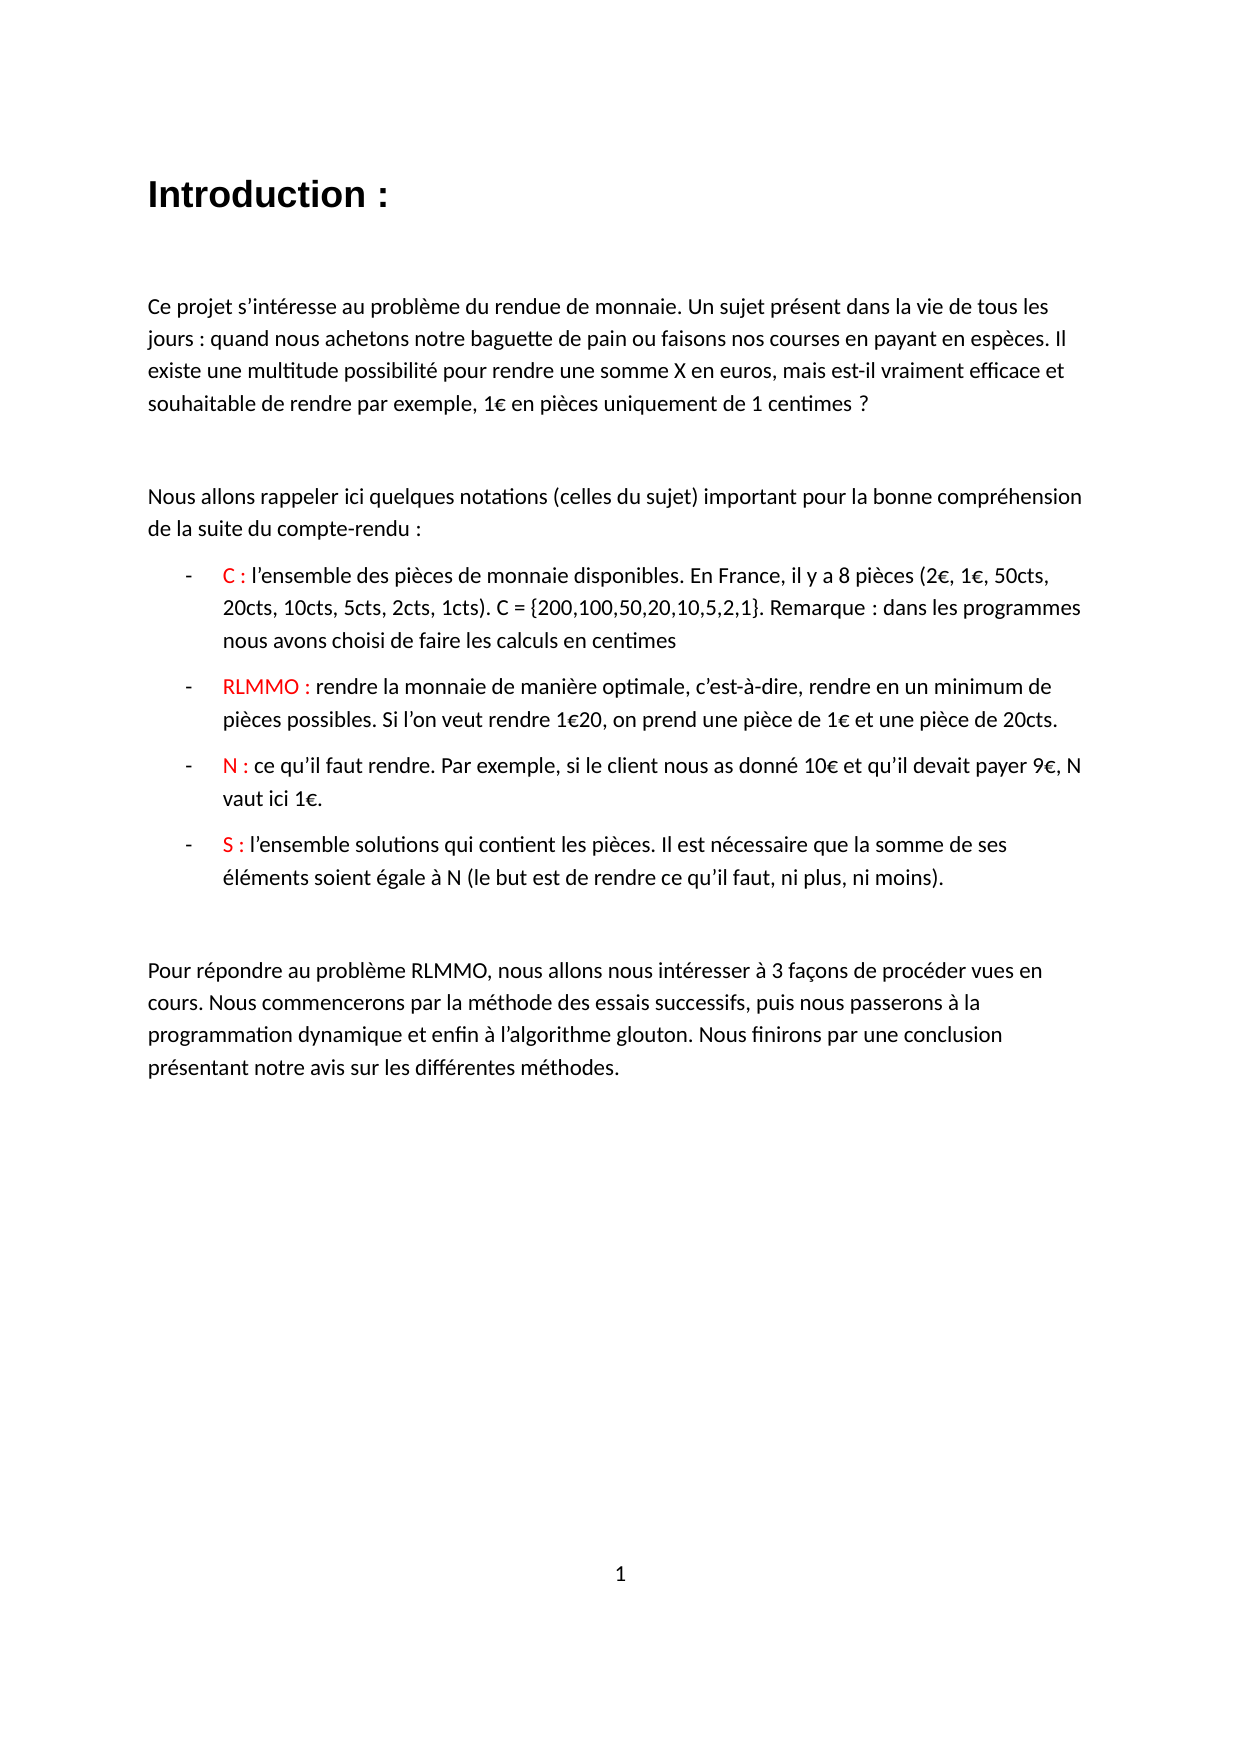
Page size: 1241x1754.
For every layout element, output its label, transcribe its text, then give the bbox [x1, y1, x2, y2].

list N : ce qu’il faut rendre. Par exemple, si le client nous as donné 10€ et qu’il devait payer 9€, N vaut ici 1€. [185, 751, 1093, 812]
list RLMMO : rendre la monnaie de manière optimale, c’est-à-dire, rendre en un minimum de pièces possibles. Si l’on veut rendre 1€20, on prend une pièce de 1€ et une pièce de 20cts. [185, 672, 1093, 733]
list S : l’ensemble solutions qui contient les pièces. Il est nécessaire que la somme de ses éléments soient égale à N (le but est de rendre ce qu’il faut, ni plus, ni moins). [185, 830, 1093, 891]
subtitle Introduction : [148, 173, 1093, 216]
list C : l’ensemble des pièces de monnaie disponibles. En France, il y a 8 pièces (2€, 1€, 50cts, 20cts, 10cts, 5cts, 2cts, 1cts). C = {200,100,50,20,10,5,2,1}. Remarque : dans les programmes nous avons choisi de faire les calculs en centimes [185, 561, 1093, 654]
text Pour répondre au problème RLMMO, nous allons nous intéresser à 3 façons de procéder vues en cours. Nous commencerons par la méthode des essais successifs, puis nous passerons à la programmation dynamique et enfin à l’algorithme glouton. Nous finirons par une conclusion présentant notre avis sur les différentes méthodes. [148, 956, 1093, 1081]
text Nous allons rappeler ici quelques notations (celles du sujet) important pour la bonne compréhension de la suite du compte-rendu : [148, 482, 1093, 543]
text Ce projet s’intéresse au problème du rendue de monnaie. Un sujet présent dans la vie de tous les jours : quand nous achetons notre baguette de pain ou faisons nos courses en payant en espèces. Il existe une multitude possibilité pour rendre une somme X en euros, mais est-il vraiment efficace et souhaitable de rendre par exemple, 1€ en pièces uniquement de 1 centimes ? [148, 292, 1093, 417]
